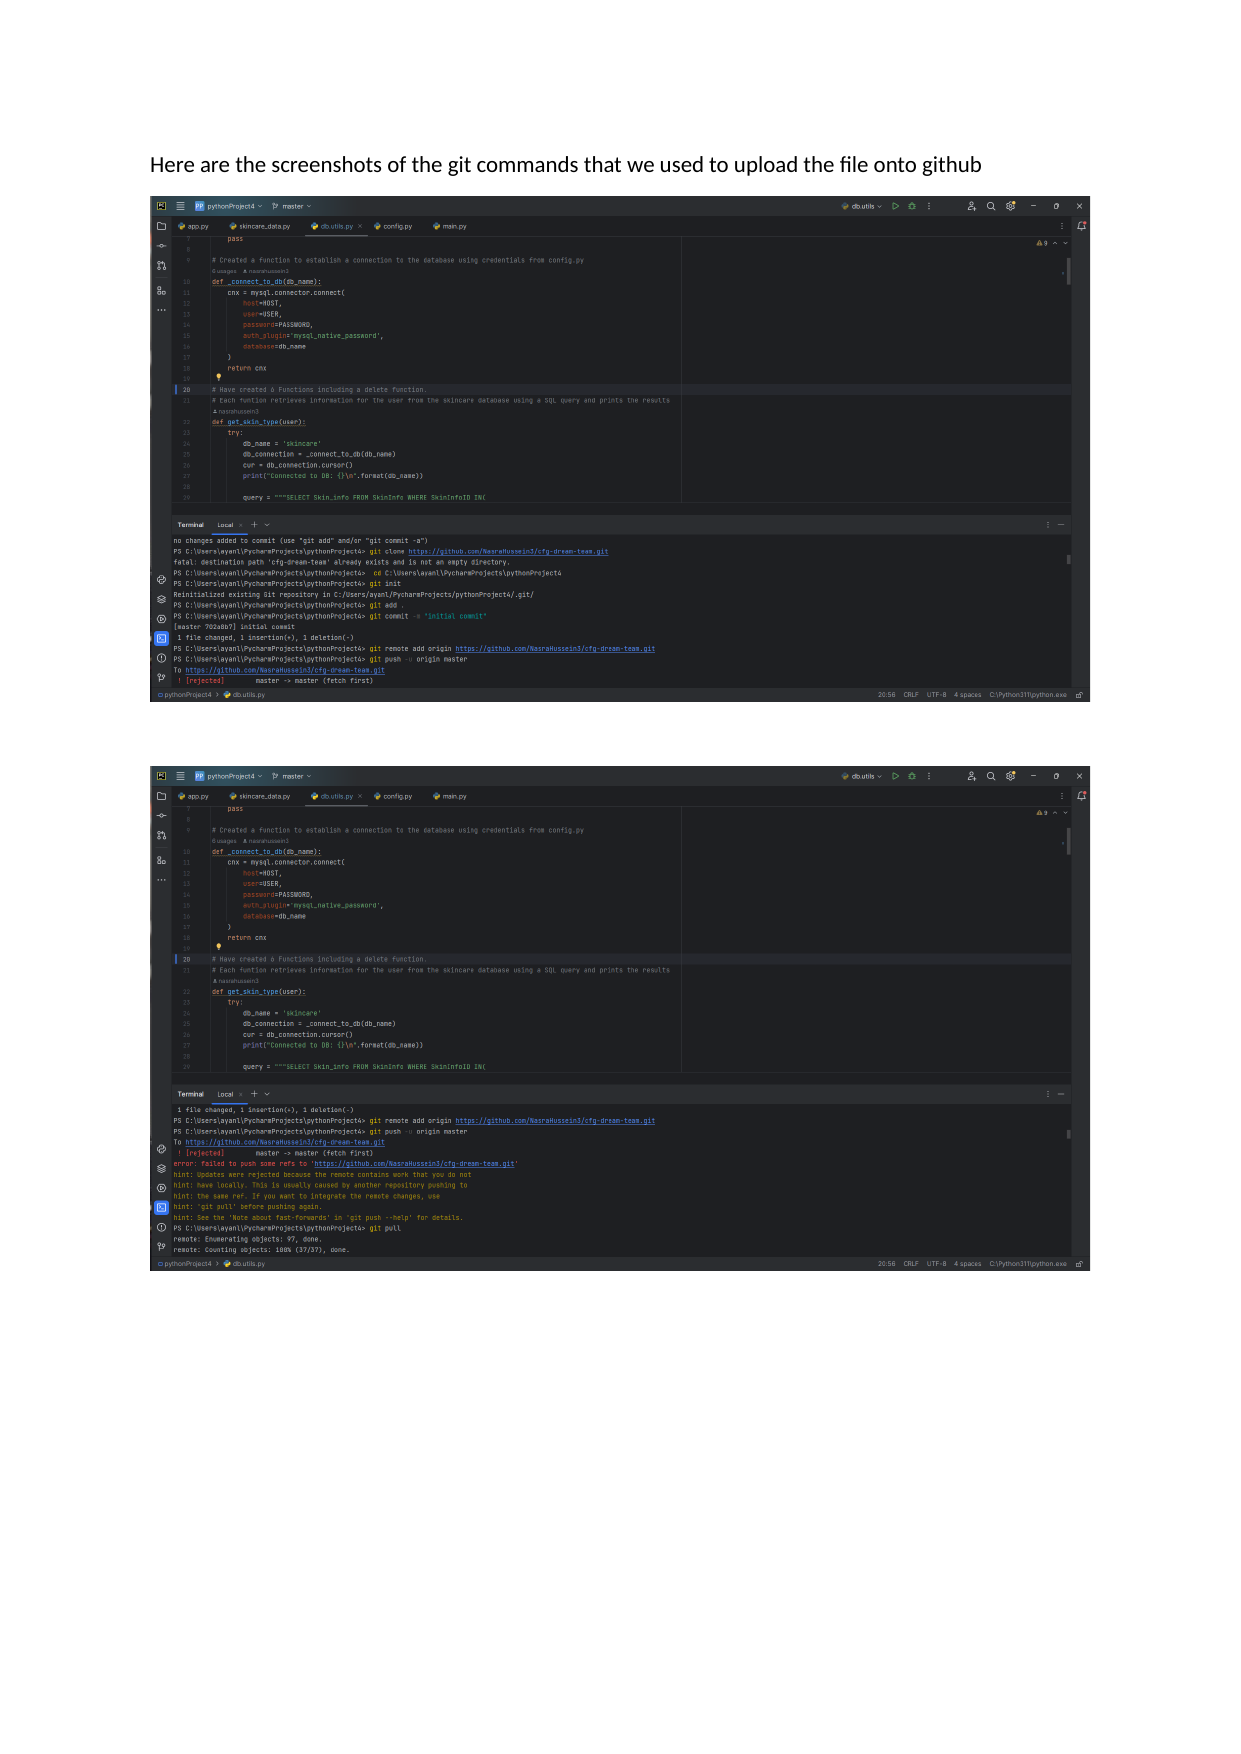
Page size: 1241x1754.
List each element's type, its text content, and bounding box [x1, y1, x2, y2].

text Here are the screenshots of the git commands that we used to upload the file onto github [150, 150, 1090, 178]
